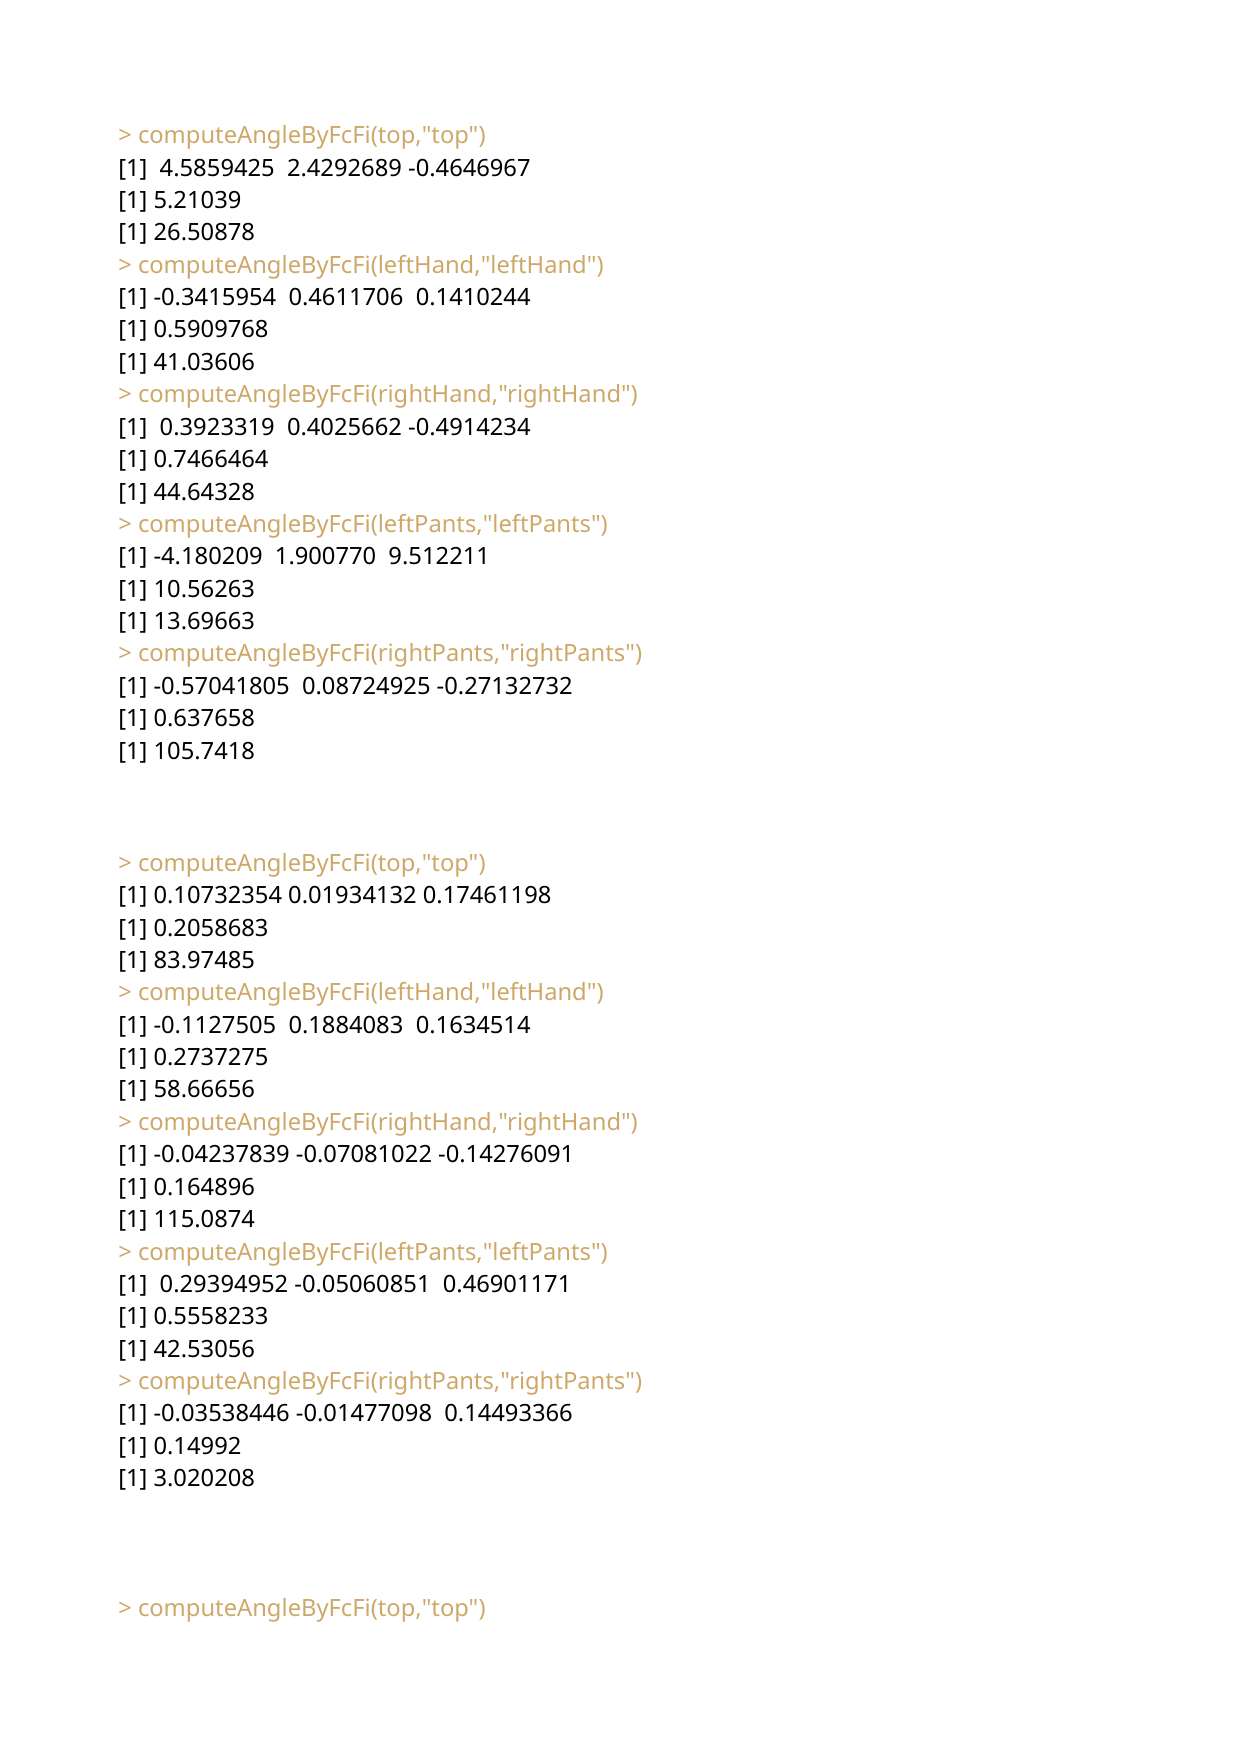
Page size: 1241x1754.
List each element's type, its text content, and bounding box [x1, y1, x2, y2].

text > computeAngleByFcFi(top,"top") [118, 846, 1122, 878]
text [1] -0.1127505 0.1884083 0.1634514 [118, 1008, 1122, 1040]
text [1] 0.3923319 0.4025662 -0.4914234 [118, 410, 1122, 442]
text > computeAngleByFcFi(top,"top") [118, 118, 1122, 151]
text [1] 42.53056 [118, 1332, 1122, 1364]
text [1] 41.03606 [118, 345, 1122, 377]
text [1] 0.7466464 [118, 442, 1122, 474]
text [1] -4.180209 1.900770 9.512211 [118, 539, 1122, 572]
text [1] 3.020208 [118, 1461, 1122, 1494]
text [1] 0.29394952 -0.05060851 0.46901171 [118, 1267, 1122, 1299]
text [1] 13.69663 [118, 604, 1122, 636]
text [1] -0.04237839 -0.07081022 -0.14276091 [118, 1137, 1122, 1170]
text [1] 0.164896 [118, 1170, 1122, 1202]
text > computeAngleByFcFi(leftPants,"leftPants") [118, 1234, 1122, 1267]
text [1] 5.21039 [118, 183, 1122, 215]
text > computeAngleByFcFi(leftHand,"leftHand") [118, 248, 1122, 280]
text > computeAngleByFcFi(rightPants,"rightPants") [118, 636, 1122, 669]
text > computeAngleByFcFi(rightHand,"rightHand") [118, 1105, 1122, 1137]
text [1] 10.56263 [118, 572, 1122, 604]
text > computeAngleByFcFi(rightPants,"rightPants") [118, 1364, 1122, 1396]
text [1] 115.0874 [118, 1202, 1122, 1234]
text [1] -0.57041805 0.08724925 -0.27132732 [118, 669, 1122, 701]
text [1] 0.637658 [118, 701, 1122, 734]
text > computeAngleByFcFi(rightHand,"rightHand") [118, 377, 1122, 410]
text [1] 105.7418 [118, 734, 1122, 766]
text [1] 83.97485 [118, 943, 1122, 975]
text [1] 0.14992 [118, 1429, 1122, 1461]
text > computeAngleByFcFi(leftPants,"leftPants") [118, 507, 1122, 539]
text > computeAngleByFcFi(leftHand,"leftHand") [118, 975, 1122, 1008]
text [1] 0.2058683 [118, 911, 1122, 943]
text [1] 0.2737275 [118, 1040, 1122, 1072]
text [1] 26.50878 [118, 215, 1122, 248]
text [1] 0.5558233 [118, 1299, 1122, 1332]
text [1] 44.64328 [118, 474, 1122, 507]
text [1] 58.66656 [118, 1072, 1122, 1105]
text [1] 0.5909768 [118, 312, 1122, 345]
text [1] 0.10732354 0.01934132 0.17461198 [118, 878, 1122, 911]
text [1] -0.03538446 -0.01477098 0.14493366 [118, 1396, 1122, 1429]
text [1] 4.5859425 2.4292689 -0.4646967 [118, 151, 1122, 183]
text [1] -0.3415954 0.4611706 0.1410244 [118, 280, 1122, 312]
text > computeAngleByFcFi(top,"top") [118, 1591, 1122, 1623]
